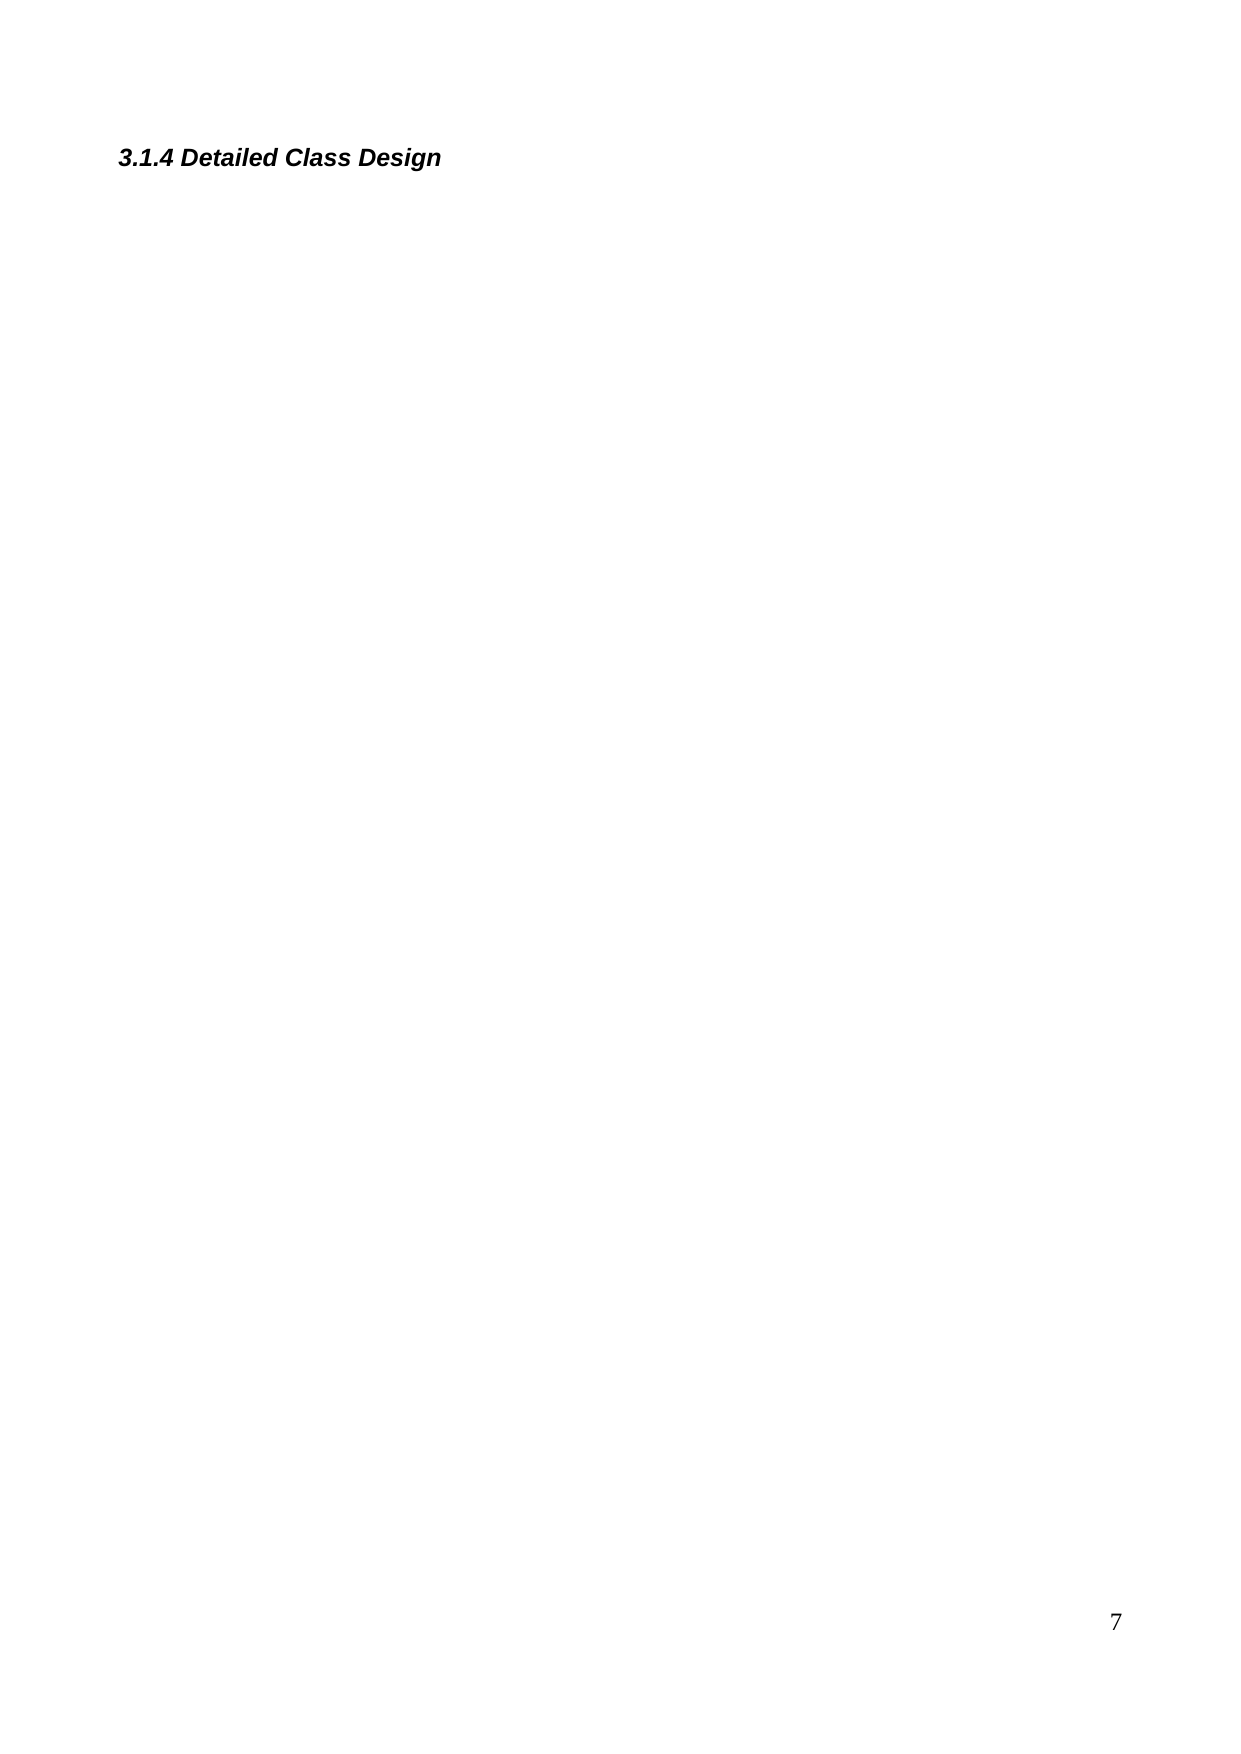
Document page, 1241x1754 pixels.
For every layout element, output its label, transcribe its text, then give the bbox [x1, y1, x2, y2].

subtitle 3.1.4 Detailed Class Design [118, 143, 1122, 172]
